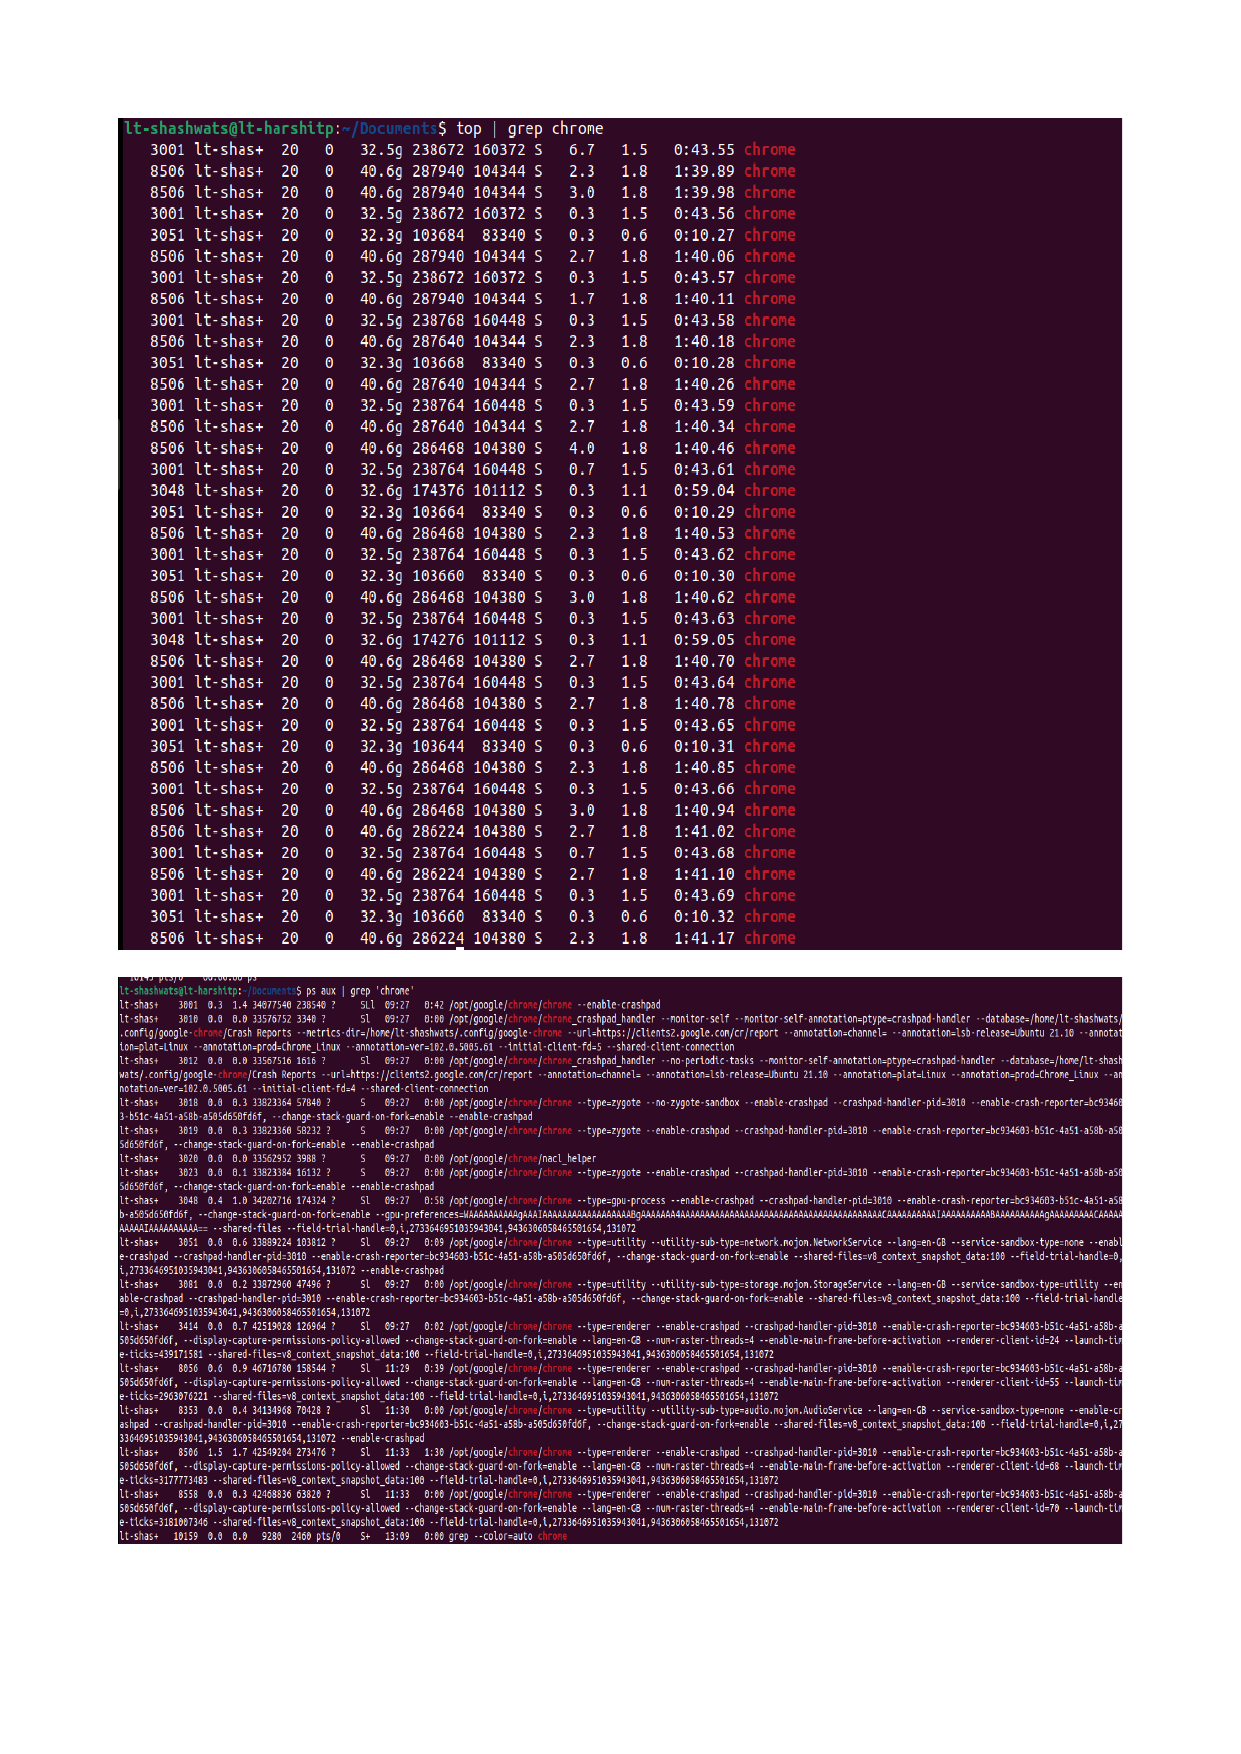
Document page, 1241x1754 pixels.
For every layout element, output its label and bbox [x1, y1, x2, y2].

picture [118, 118, 1123, 950]
picture [118, 977, 1123, 1544]
